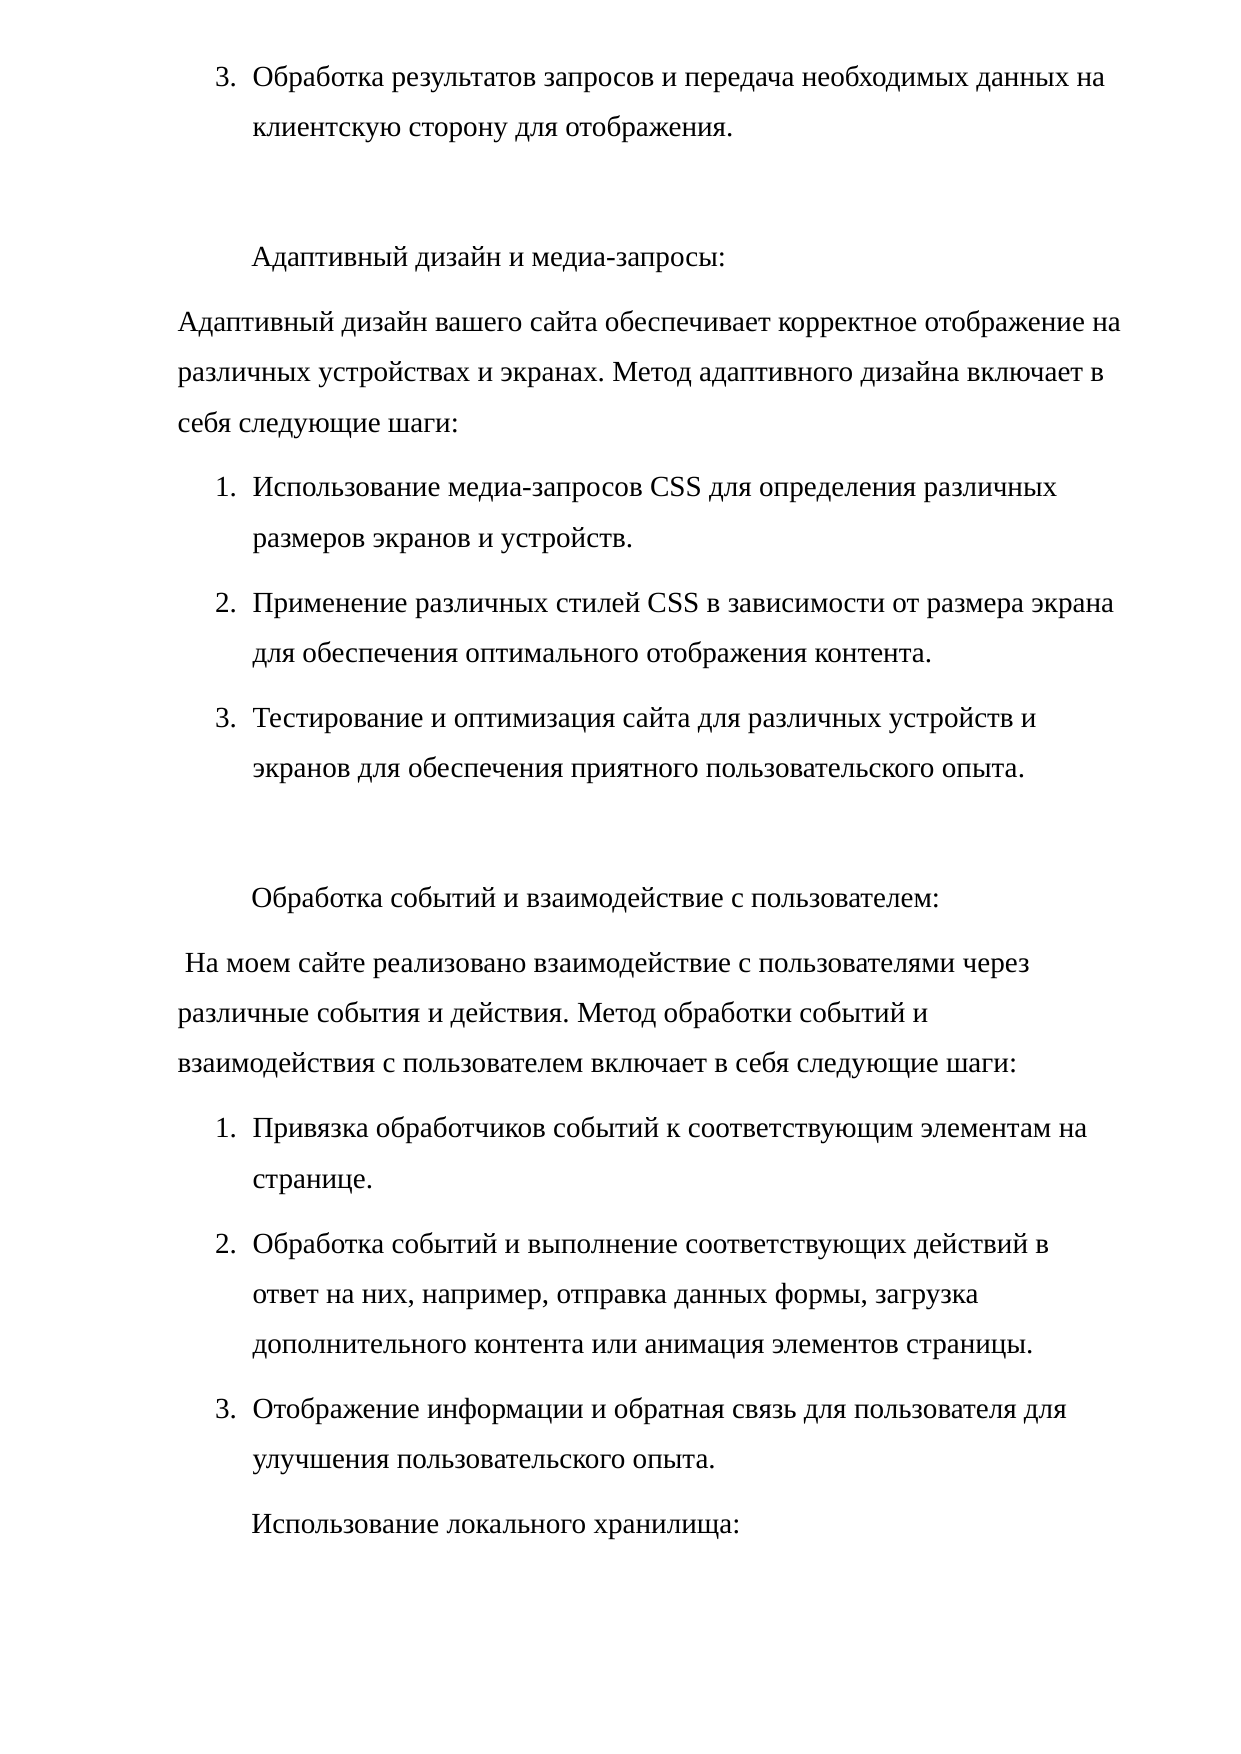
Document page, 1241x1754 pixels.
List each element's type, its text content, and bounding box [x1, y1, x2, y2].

text Адаптивный дизайн и медиа-запросы: [177, 239, 1122, 273]
list Обработка результатов запросов и передача необходимых данных на клиентскую сторону для отображения. [215, 59, 1122, 143]
list Обработка событий и выполнение соответствующих действий в ответ на них, например, отправка данных формы, загрузка дополнительного контента или анимация элементов страницы. [215, 1226, 1122, 1360]
list Отображение информации и обратная связь для пользователя для улучшения пользовательского опыта. [215, 1391, 1122, 1475]
list Привязка обработчиков событий к соответствующим элементам на странице. [215, 1111, 1122, 1194]
text На моем сайте реализовано взаимодействие с пользователями через различные события и действия. Метод обработки событий и взаимодействия с пользователем включает в себя следующие шаги: [177, 945, 1122, 1079]
text Использование локального хранилища: [177, 1506, 1122, 1540]
list Тестирование и оптимизация сайта для различных устройств и экранов для обеспечения приятного пользовательского опыта. [215, 700, 1122, 784]
text Обработка событий и взаимодействие с пользователем: [177, 880, 1122, 914]
list Применение различных стилей CSS в зависимости от размера экрана для обеспечения оптимального отображения контента. [215, 585, 1122, 669]
list Использование медиа-запросов CSS для определения различных размеров экранов и устройств. [215, 469, 1122, 553]
text Адаптивный дизайн вашего сайта обеспечивает корректное отображение на различных устройствах и экранах. Метод адаптивного дизайна включает в себя следующие шаги: [177, 304, 1122, 438]
